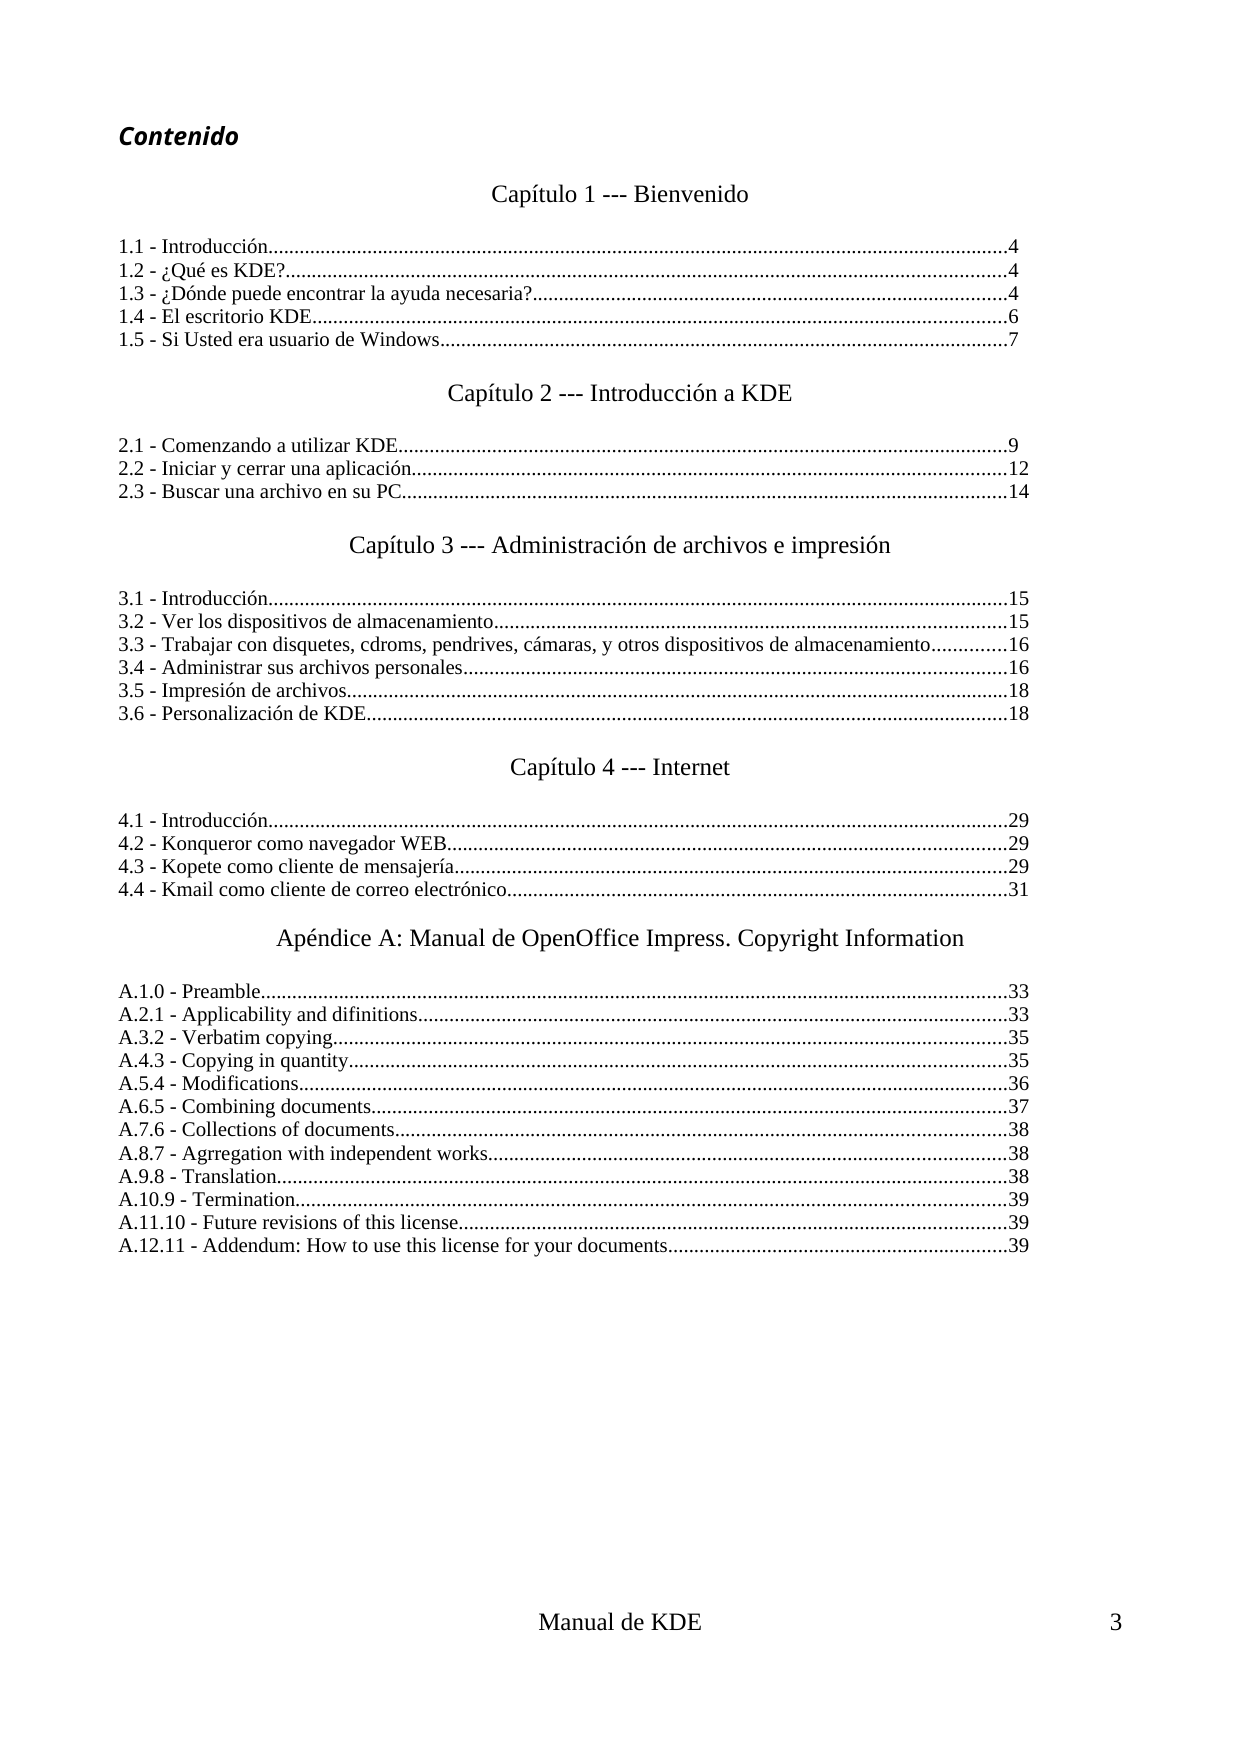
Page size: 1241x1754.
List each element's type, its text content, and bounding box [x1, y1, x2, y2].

text A.8.7 - Agrregation with independent works 38 [118, 1141, 1122, 1164]
text 4.4 - Kmail como cliente de correo electrónico 31 [118, 878, 1122, 901]
text 1.1 - Introducción 4 [118, 235, 1122, 258]
text 3.4 - Administrar sus archivos personales 16 [118, 656, 1122, 679]
text 2.3 - Buscar una archivo en su PC 14 [118, 480, 1122, 503]
text Capítulo 2 --- Introducción a KDE [118, 379, 1122, 406]
text Capítulo 3 --- Administración de archivos e impresión [118, 531, 1122, 559]
text A.4.3 - Copying in quantity 35 [118, 1049, 1122, 1072]
text A.6.5 - Combining documents 37 [118, 1095, 1122, 1118]
text 3.5 - Impresión de archivos 18 [118, 679, 1122, 702]
text A.3.2 - Verbatim copying 35 [118, 1026, 1122, 1049]
text Apéndice A: Manual de OpenOffice Impress. Copyright Information [118, 924, 1122, 952]
text Capítulo 1 --- Bienvenido [118, 180, 1122, 208]
text A.11.10 - Future revisions of this license 39 [118, 1211, 1122, 1234]
text 1.3 - ¿Dónde puede encontrar la ayuda necesaria? 4 [118, 282, 1122, 305]
text Contenido [118, 118, 1122, 152]
text A.12.11 - Addendum: How to use this license for your documents 39 [118, 1234, 1122, 1257]
text 4.2 - Konqueror como navegador WEB 29 [118, 832, 1122, 855]
text A.10.9 - Termination 39 [118, 1188, 1122, 1211]
text 4.3 - Kopete como cliente de mensajería 29 [118, 855, 1122, 878]
text 3.2 - Ver los dispositivos de almacenamiento 15 [118, 610, 1122, 633]
text 3.3 - Trabajar con disquetes, cdroms, pendrives, cámaras, y otros dispositivos de almacenamiento 16 [118, 633, 1122, 656]
text 3.1 - Introducción 15 [118, 587, 1122, 610]
text 1.5 - Si Usted era usuario de Windows 7 [118, 328, 1122, 351]
text A.7.6 - Collections of documents 38 [118, 1118, 1122, 1141]
text A.5.4 - Modifications 36 [118, 1072, 1122, 1095]
text 2.1 - Comenzando a utilizar KDE 9 [118, 434, 1122, 457]
text A.2.1 - Applicability and difinitions 33 [118, 1003, 1122, 1026]
text 1.4 - El escritorio KDE 6 [118, 305, 1122, 328]
text 3.6 - Personalización de KDE 18 [118, 702, 1122, 725]
text 2.2 - Iniciar y cerrar una aplicación 12 [118, 457, 1122, 480]
text 4.1 - Introducción 29 [118, 808, 1122, 832]
text Capítulo 4 --- Internet [118, 753, 1122, 781]
text 1.2 - ¿Qué es KDE? 4 [118, 258, 1122, 282]
text A.9.8 - Translation 38 [118, 1164, 1122, 1188]
text A.1.0 - Preamble 33 [118, 979, 1122, 1003]
